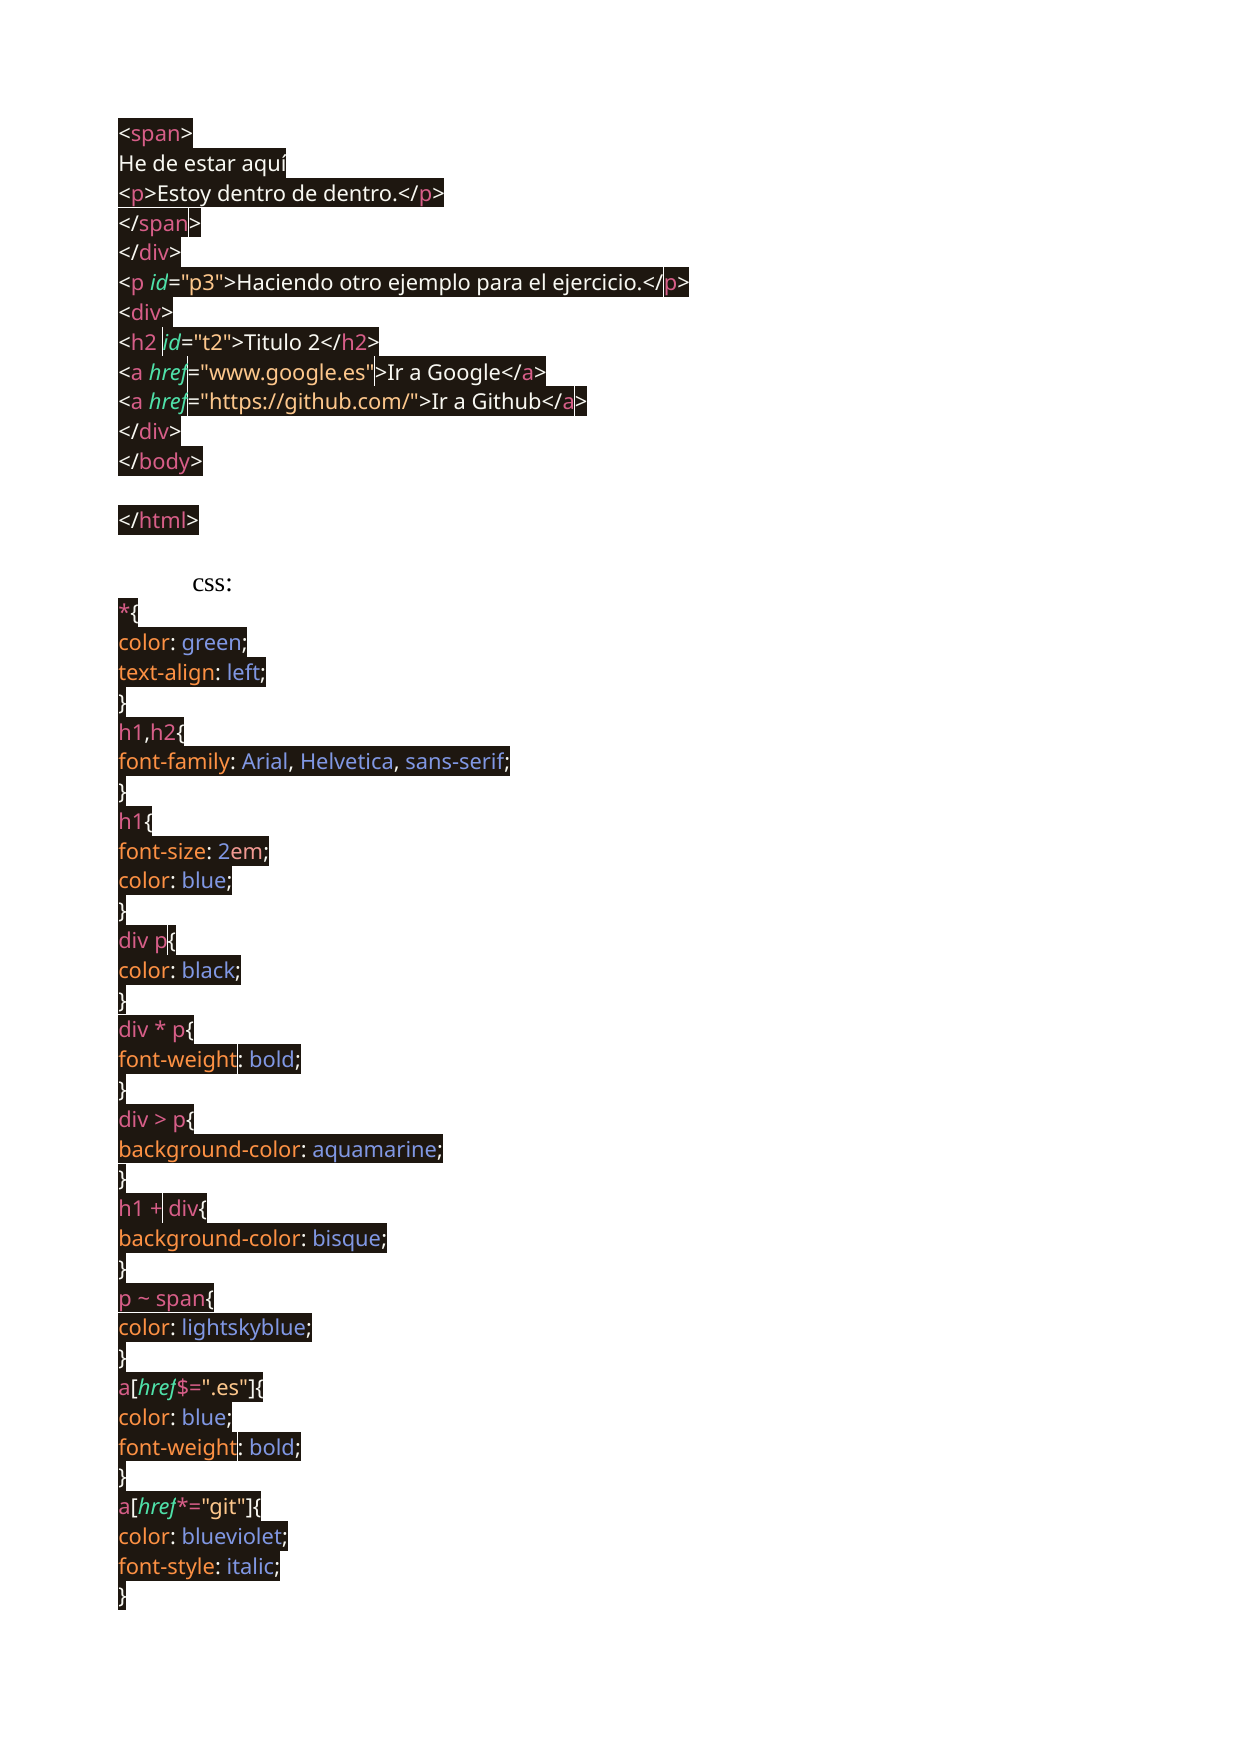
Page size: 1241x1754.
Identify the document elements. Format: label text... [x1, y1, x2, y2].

text } [118, 776, 1122, 806]
text color: lightskyblue; [118, 1312, 1122, 1342]
text h1,h2{ [118, 717, 1122, 746]
text </html> [118, 505, 1122, 535]
text </body> [118, 446, 1122, 476]
text color: blue; [118, 1402, 1122, 1432]
text } [118, 1461, 1122, 1491]
text <a href="www.google.es">Ir a Google</a> [118, 356, 1122, 386]
text color: blueviolet; [118, 1521, 1122, 1551]
text background-color: bisque; [118, 1223, 1122, 1253]
text He de estar aquí [118, 148, 1122, 178]
text } [118, 895, 1122, 925]
text p ~ span{ [118, 1283, 1122, 1312]
text </span> [118, 207, 1122, 237]
text font-size: 2em; [118, 836, 1122, 866]
text div p{ [118, 925, 1122, 955]
text css: [118, 566, 1122, 597]
text <div> [118, 297, 1122, 327]
text <p>Estoy dentro de dentro.</p> [118, 178, 1122, 207]
text text-align: left; [118, 657, 1122, 687]
text color: green; [118, 627, 1122, 657]
text color: blue; [118, 866, 1122, 895]
text a[href*="git"]{ [118, 1491, 1122, 1521]
text } [118, 687, 1122, 717]
text font-weight: bold; [118, 1044, 1122, 1074]
text </div> [118, 416, 1122, 446]
text </div> [118, 237, 1122, 267]
text <h2 id="t2">Titulo 2</h2> [118, 327, 1122, 356]
text <span> [118, 118, 1122, 148]
text a[href$=".es"]{ [118, 1372, 1122, 1402]
text } [118, 1581, 1122, 1610]
text <p id="p3">Haciendo otro ejemplo para el ejercicio.</p> [118, 267, 1122, 297]
text color: black; [118, 955, 1122, 985]
text <a href="https://github.com/">Ir a Github</a> [118, 386, 1122, 416]
text font-family: Arial, Helvetica, sans-serif; [118, 746, 1122, 776]
text } [118, 1253, 1122, 1283]
text h1 + div{ [118, 1193, 1122, 1223]
text } [118, 985, 1122, 1014]
text } [118, 1163, 1122, 1193]
text div > p{ [118, 1104, 1122, 1134]
text *{ [118, 597, 1122, 627]
text div * p{ [118, 1014, 1122, 1044]
text font-style: italic; [118, 1551, 1122, 1581]
text background-color: aquamarine; [118, 1134, 1122, 1163]
text font-weight: bold; [118, 1432, 1122, 1461]
text h1{ [118, 806, 1122, 836]
text } [118, 1074, 1122, 1104]
text } [118, 1342, 1122, 1372]
